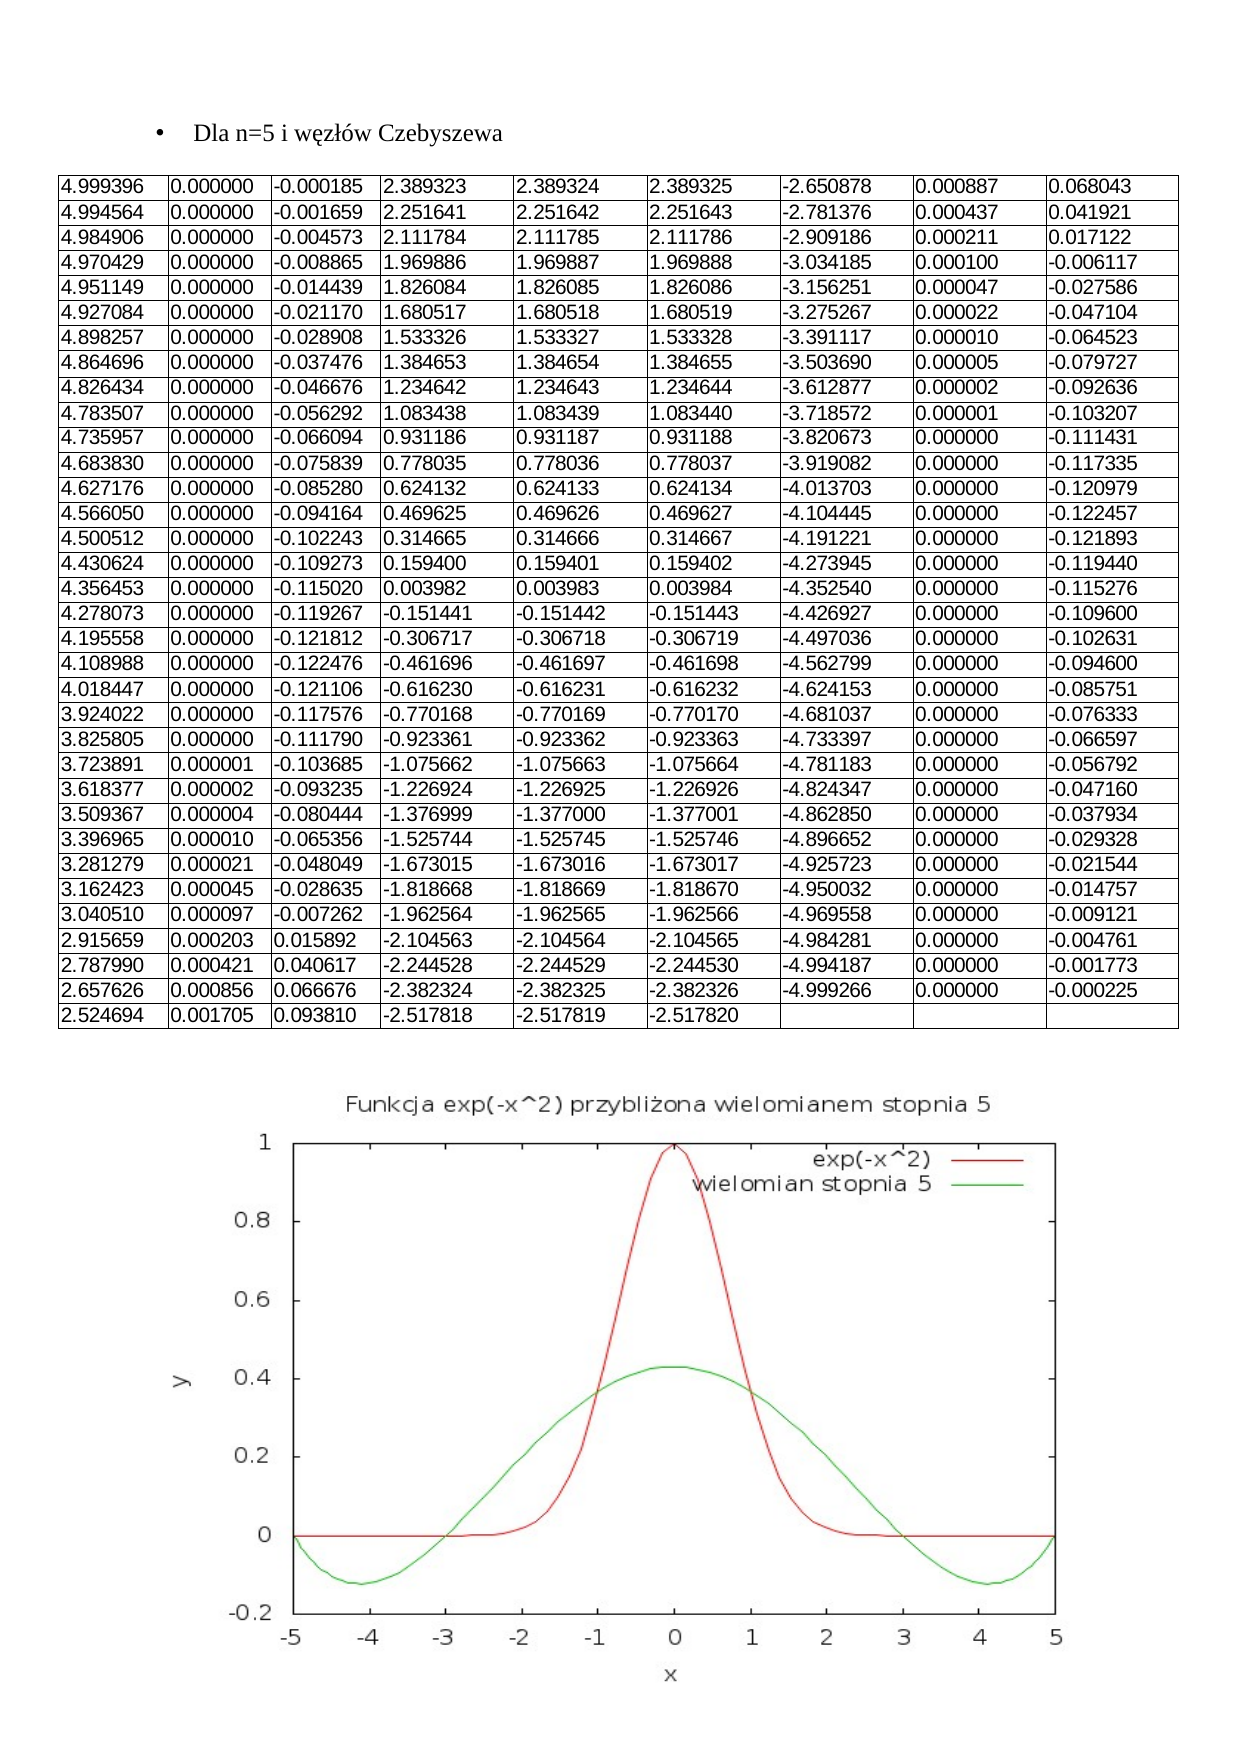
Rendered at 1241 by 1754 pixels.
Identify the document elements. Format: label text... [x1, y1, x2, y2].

list Dla n=5 i węzłów Czebyszewa [156, 118, 1122, 147]
picture [160, 1070, 1105, 1693]
